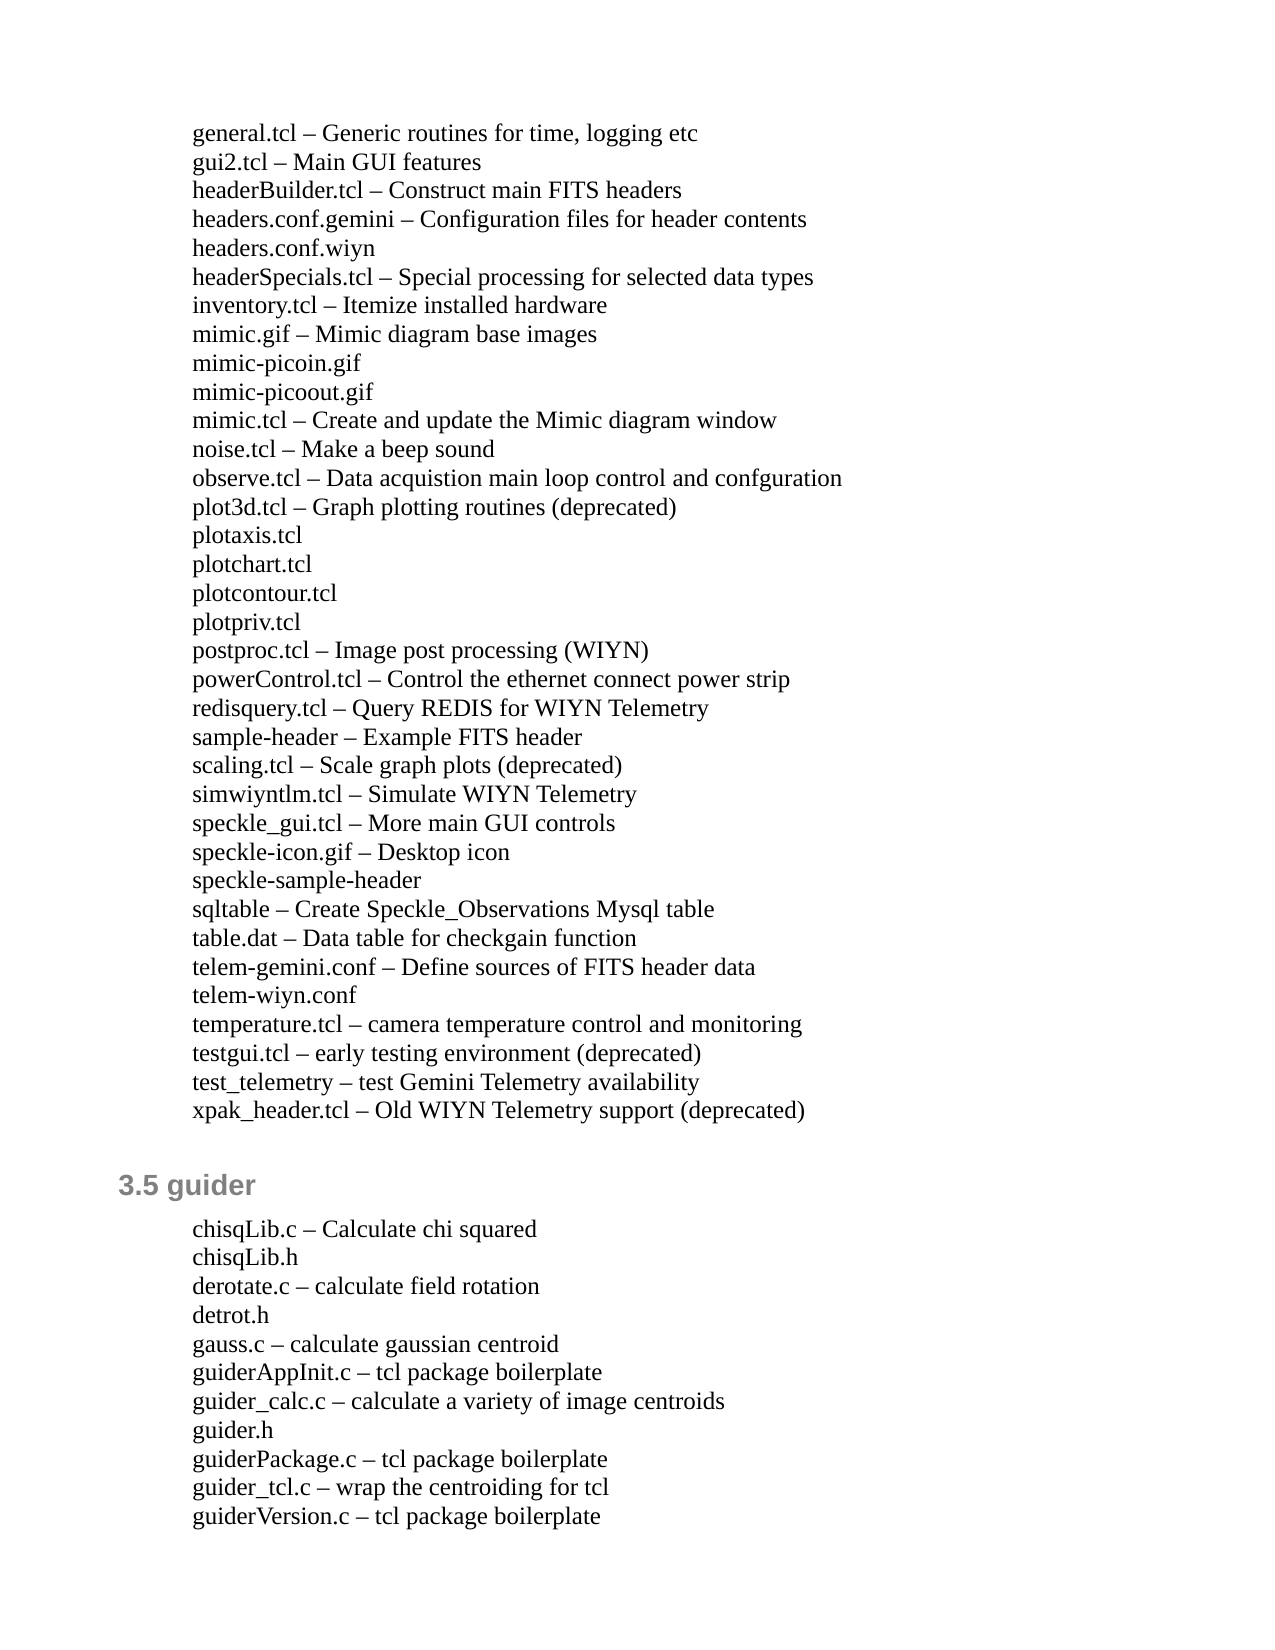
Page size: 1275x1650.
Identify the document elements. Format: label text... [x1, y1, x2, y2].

text sample-header – Example FITS header [118, 722, 1157, 751]
text testgui.tcl – early testing environment (deprecated) [118, 1038, 1157, 1067]
text mimic-picoin.gif [118, 348, 1157, 377]
text guiderAppInit.c – tcl package boilerplate [118, 1357, 1157, 1386]
text redisquery.tcl – Query REDIS for WIYN Telemetry [118, 693, 1157, 722]
text observe.tcl – Data acquistion main loop control and confguration [118, 463, 1157, 492]
text gui2.tcl – Main GUI features [118, 147, 1157, 176]
text derotate.c – calculate field rotation [118, 1271, 1157, 1300]
text plotcontour.tcl [118, 578, 1157, 607]
text plotpriv.tcl [118, 607, 1157, 636]
text test_telemetry – test Gemini Telemetry availability [118, 1067, 1157, 1096]
text headers.conf.gemini – Configuration files for header contents [118, 204, 1157, 233]
text headers.conf.wiyn [118, 233, 1157, 262]
text temperature.tcl – camera temperature control and monitoring [118, 1009, 1157, 1038]
text table.dat – Data table for checkgain function [118, 923, 1157, 952]
text plotaxis.tcl [118, 521, 1157, 549]
text headerSpecials.tcl – Special processing for selected data types [118, 262, 1157, 291]
text chisqLib.c – Calculate chi squared [118, 1214, 1157, 1242]
text plot3d.tcl – Graph plotting routines (deprecated) [118, 492, 1157, 521]
text guiderVersion.c – tcl package boilerplate [118, 1501, 1157, 1530]
text mimic-picoout.gif [118, 377, 1157, 406]
text speckle_gui.tcl – More main GUI controls [118, 808, 1157, 837]
text detrot.h [118, 1300, 1157, 1329]
text telem-wiyn.conf [118, 981, 1157, 1009]
text xpak_header.tcl – Old WIYN Telemetry support (deprecated) [118, 1096, 1157, 1124]
text guider_calc.c – calculate a variety of image centroids [118, 1386, 1157, 1415]
text guiderPackage.c – tcl package boilerplate [118, 1444, 1157, 1472]
text mimic.gif – Mimic diagram base images [118, 319, 1157, 348]
text sqltable – Create Speckle_Observations Mysql table [118, 894, 1157, 923]
subtitle 3.5 guider [118, 1168, 1157, 1201]
text headerBuilder.tcl – Construct main FITS headers [118, 176, 1157, 204]
text mimic.tcl – Create and update the Mimic diagram window [118, 406, 1157, 434]
text scaling.tcl – Scale graph plots (deprecated) [118, 751, 1157, 779]
text chisqLib.h [118, 1242, 1157, 1271]
text speckle-icon.gif – Desktop icon [118, 837, 1157, 866]
text telem-gemini.conf – Define sources of FITS header data [118, 952, 1157, 981]
text postproc.tcl – Image post processing (WIYN) [118, 636, 1157, 664]
text general.tcl – Generic routines for time, logging etc [118, 118, 1157, 147]
text guider_tcl.c – wrap the centroiding for tcl [118, 1472, 1157, 1501]
text noise.tcl – Make a beep sound [118, 434, 1157, 463]
text gauss.c – calculate gaussian centroid [118, 1329, 1157, 1357]
text simwiyntlm.tcl – Simulate WIYN Telemetry [118, 779, 1157, 808]
text inventory.tcl – Itemize installed hardware [118, 291, 1157, 319]
text plotchart.tcl [118, 549, 1157, 578]
text guider.h [118, 1415, 1157, 1444]
text powerControl.tcl – Control the ethernet connect power strip [118, 664, 1157, 693]
text speckle-sample-header [118, 866, 1157, 894]
